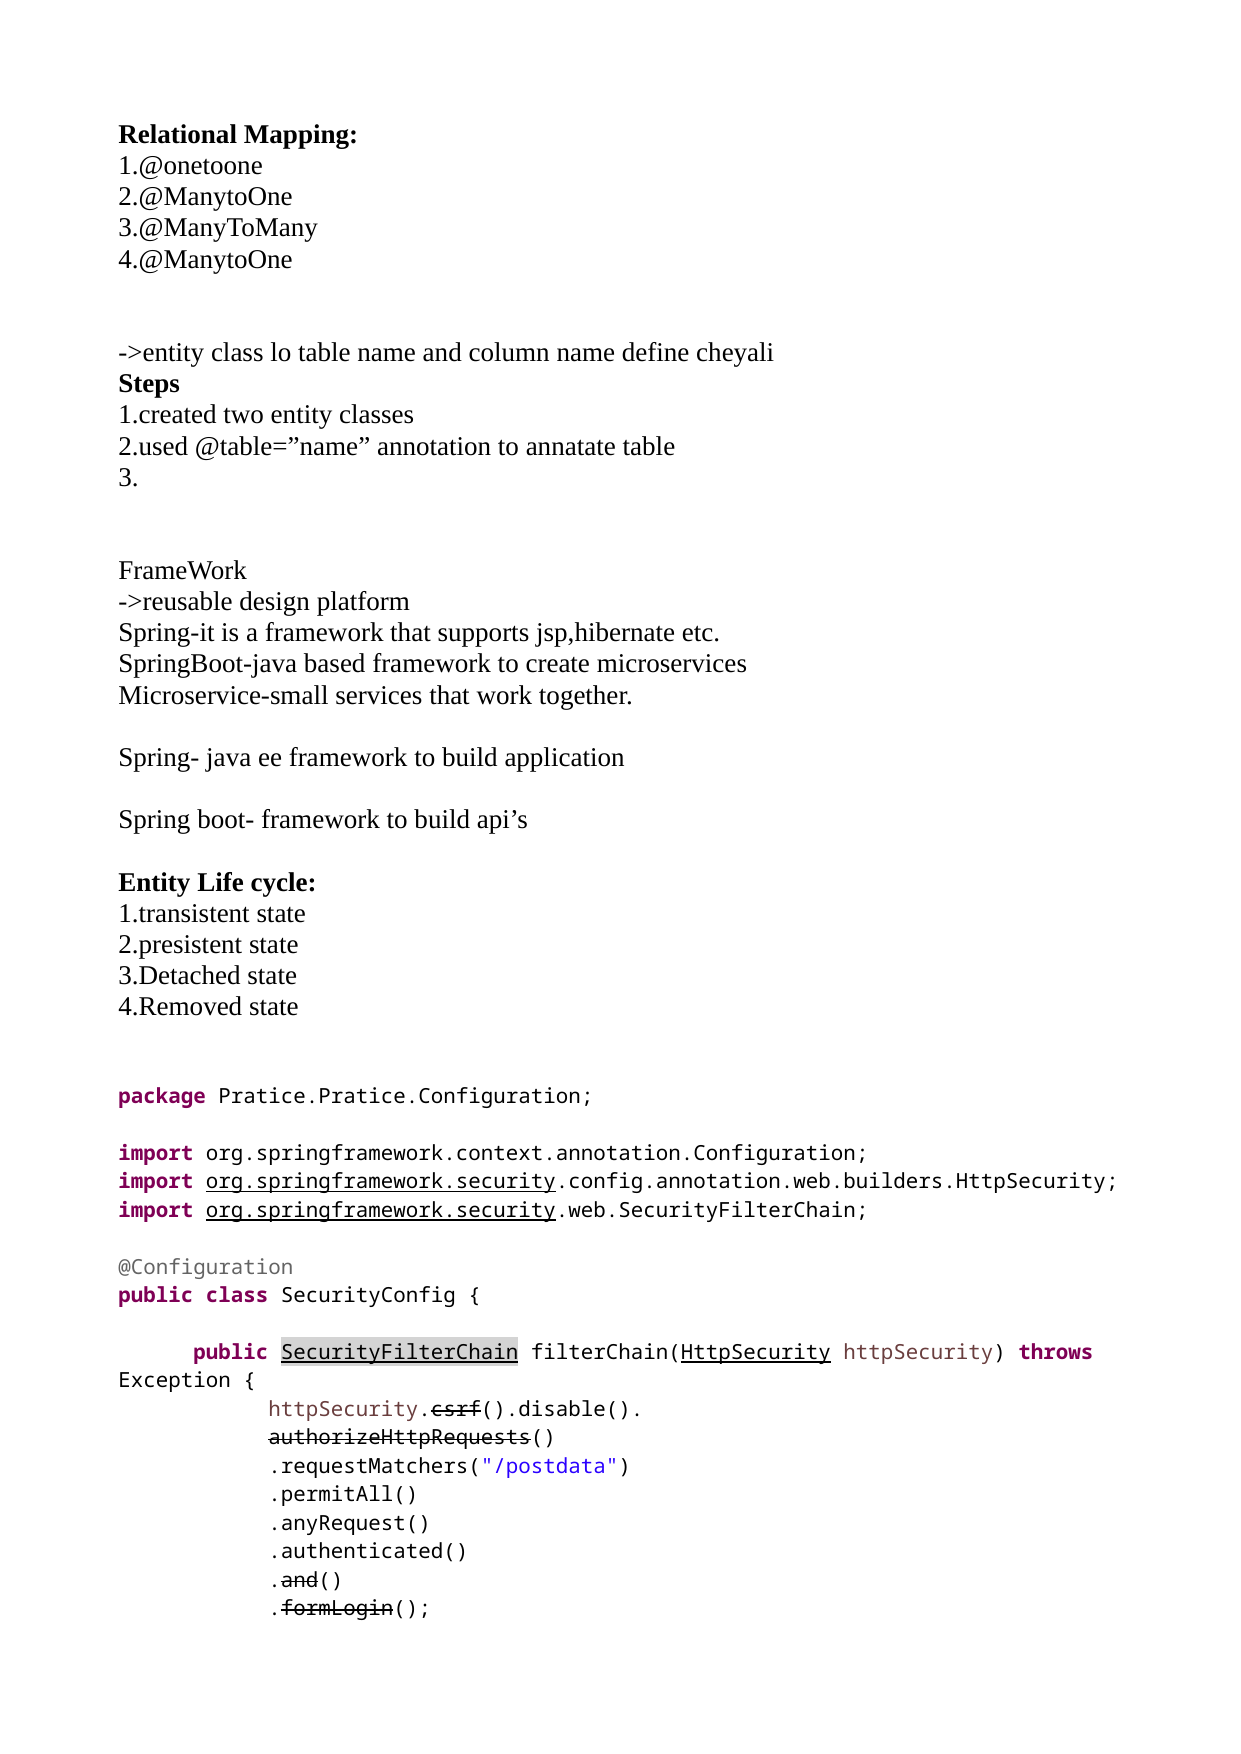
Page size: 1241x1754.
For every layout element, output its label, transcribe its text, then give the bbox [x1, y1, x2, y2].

text .requestMatchers("/postdata") [118, 1451, 1122, 1479]
text .authenticated() [118, 1536, 1122, 1565]
text 4.Removed state [118, 990, 1122, 1021]
text .formLogin(); [118, 1593, 1122, 1622]
text 2.@ManytoOne [118, 180, 1122, 212]
text httpSecurity.csrf().disable(). [118, 1394, 1122, 1422]
text FrameWork [118, 554, 1122, 585]
text .permitAll() [118, 1479, 1122, 1508]
text 3.@ManyToMany [118, 212, 1122, 243]
text Spring boot- framework to build api’s [118, 803, 1122, 834]
text package Pratice.Pratice.Configuration; [118, 1081, 1122, 1110]
text 1.@onetoone [118, 149, 1122, 180]
text import org.springframework.security.config.annotation.web.builders.HttpSecurity; [118, 1167, 1122, 1195]
text authorizeHttpRequests() [118, 1422, 1122, 1451]
text SpringBoot-java based framework to create microservices [118, 648, 1122, 679]
text Spring- java ee framework to build application [118, 741, 1122, 772]
text 2.used @table=”name” annotation to annatate table [118, 429, 1122, 461]
text ->reusable design platform [118, 585, 1122, 616]
text .anyRequest() [118, 1508, 1122, 1536]
text 4.@ManytoOne [118, 243, 1122, 274]
text import org.springframework.security.web.SecurityFilterChain; [118, 1195, 1122, 1223]
text 3. [118, 461, 1122, 492]
text Entity Life cycle: [118, 866, 1122, 897]
text 2.presistent state [118, 928, 1122, 959]
text 3.Detached state [118, 959, 1122, 990]
text Microservice-small services that work together. [118, 679, 1122, 710]
text import org.springframework.context.annotation.Configuration; [118, 1138, 1122, 1167]
text 1.created two entity classes [118, 398, 1122, 429]
text Relational Mapping: [118, 118, 1122, 149]
text ->entity class lo table name and column name define cheyali [118, 336, 1122, 367]
text @Configuration [118, 1252, 1122, 1280]
text 1.transistent state [118, 897, 1122, 928]
text public class SecurityConfig { [118, 1280, 1122, 1309]
text public SecurityFilterChain filterChain(HttpSecurity httpSecurity) throws Exception { [118, 1337, 1122, 1394]
text .and() [118, 1565, 1122, 1593]
text Steps [118, 367, 1122, 398]
text Spring-it is a framework that supports jsp,hibernate etc. [118, 616, 1122, 648]
